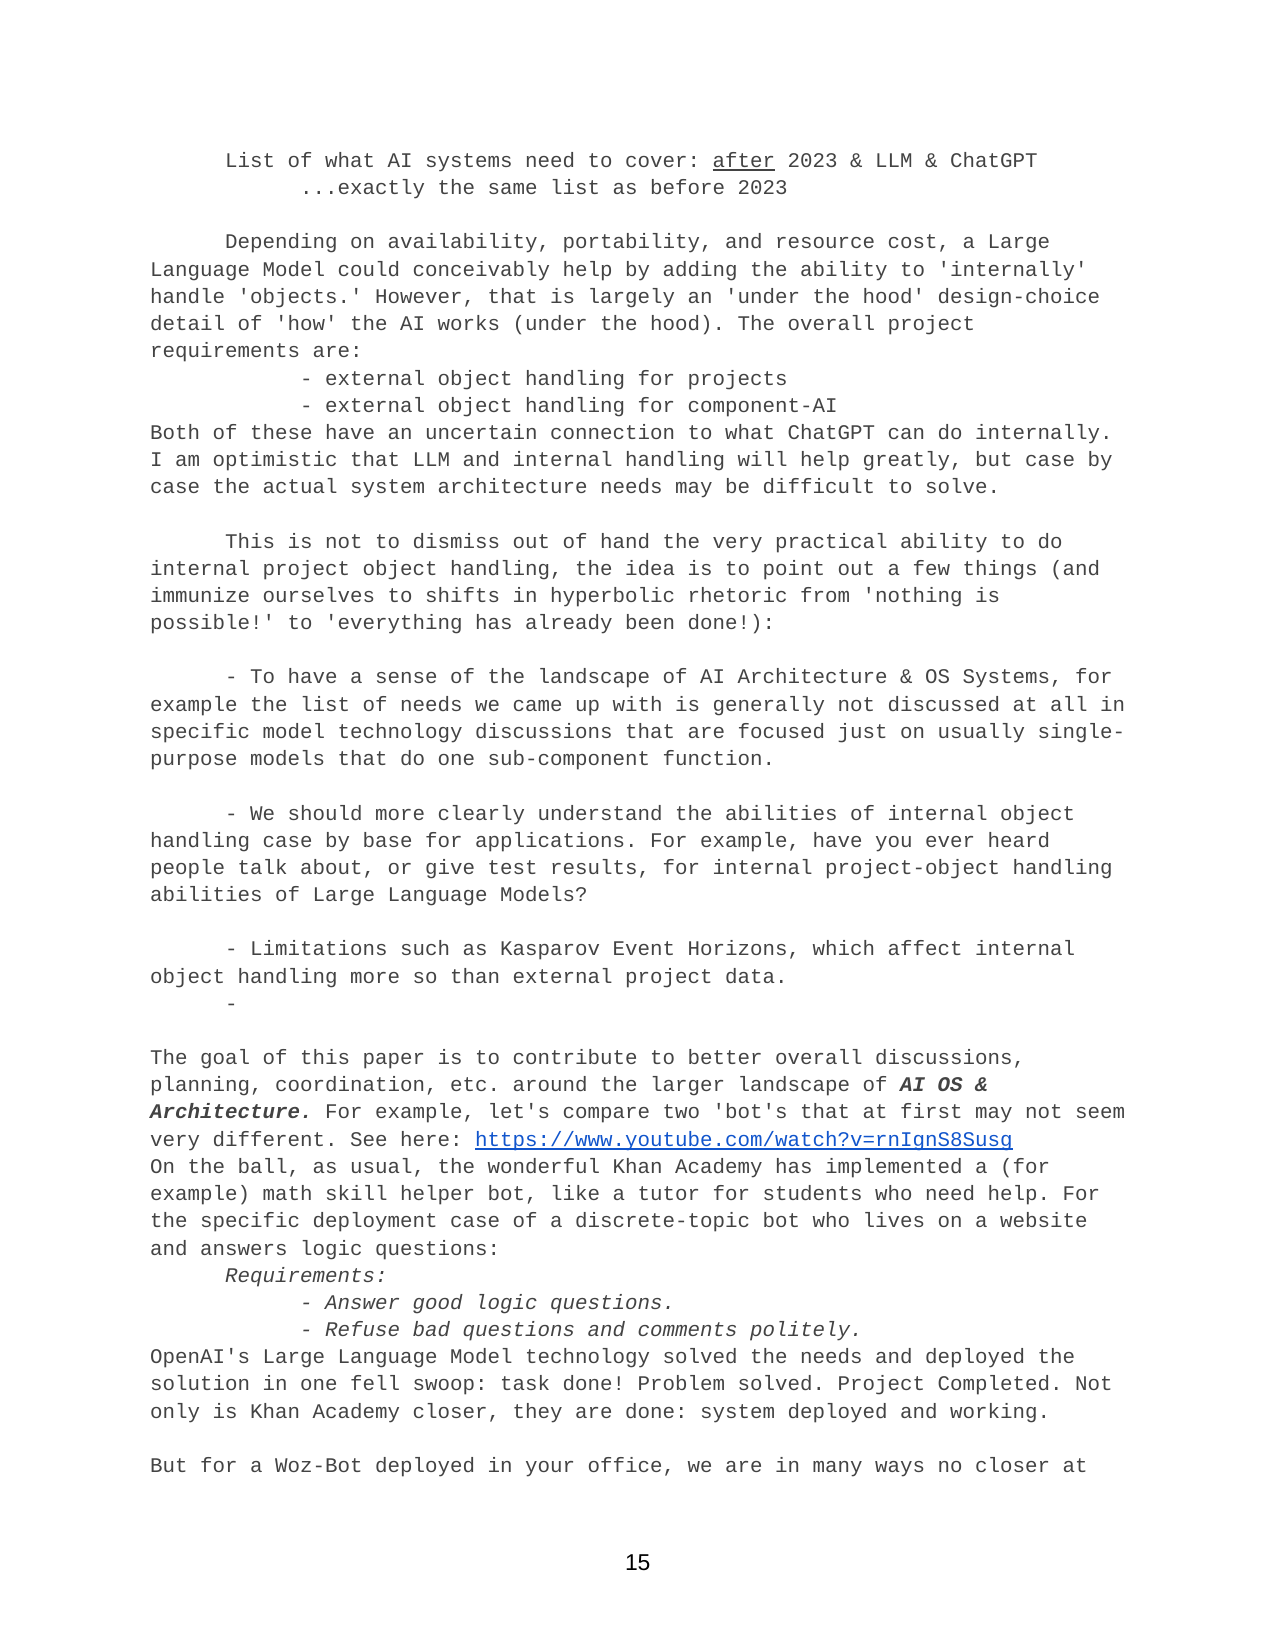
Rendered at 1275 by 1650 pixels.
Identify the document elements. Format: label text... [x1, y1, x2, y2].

text - Limitations such as Kasparov Event Horizons, which affect internal object handling more so than external project data. [150, 938, 1125, 989]
text On the ball, as usual, the wonderful Khan Academy has implemented a (for example) math skill helper bot, like a tutor for students who need help. For the specific deployment case of a discrete-topic bot who lives on a website and answers logic questions: [150, 1156, 1125, 1261]
text Both of these have an uncertain connection to what ChatGPT can do internally. I am optimistic that LLM and internal handling will help greatly, but case by case the actual system architecture needs may be difficult to solve. [150, 422, 1125, 500]
text - We should more clearly understand the abilities of internal object handling case by base for applications. For example, have you ever heard people talk about, or give test results, for internal project-object handling abilities of Large Language Models? [150, 802, 1125, 908]
text The goal of this paper is to contribute to better overall discussions, planning, coordination, etc. around the larger landscape of AI OS & Architecture. For example, let's compare two 'bot's that at first may not seem very different. See here: https://www.youtube.com/watch?v=rnIgnS8Susg [150, 1047, 1125, 1152]
text - To have a sense of the landscape of AI Architecture & OS Systems, for example the list of needs we came up with is generally not discussed at all in specific model technology discussions that are focused just on usually single-purpose models that do one sub-component function. [150, 667, 1125, 772]
text But for a Woz-Bot deployed in your office, we are in many ways no closer at [150, 1455, 1125, 1479]
text - external object handling for projects [225, 367, 1125, 391]
text ...exactly the same list as before 2023 [225, 177, 1125, 201]
text - Answer good logic questions. [225, 1292, 1125, 1316]
text - Refuse bad questions and comments politely. [150, 1319, 1125, 1343]
text List of what AI systems need to cover: after 2023 & LLM & ChatGPT [225, 150, 1125, 174]
text Depending on availability, portability, and resource cost, a Large Language Model could conceivably help by adding the ability to 'internally' handle 'objects.' However, that is largely an 'under the hood' design-choice detail of 'how' the AI works (under the hood). The overall project requirements are: [150, 232, 1125, 364]
text This is not to dismiss out of hand the very practical ability to do internal project object handling, the idea is to point out a few things (and immunize ourselves to shifts in hyperbolic rhetoric from 'nothing is possible!' to 'everything has already been done!): [150, 531, 1125, 636]
text - external object handling for component-AI [225, 395, 1125, 418]
text - [150, 993, 1125, 1016]
text OpenAI's Large Language Model technology solved the needs and deployed the solution in one fell swoop: task done! Problem solved. Project Completed. Not only is Khan Academy closer, they are done: system deployed and working. [150, 1346, 1125, 1424]
text Requirements: [150, 1265, 1125, 1288]
